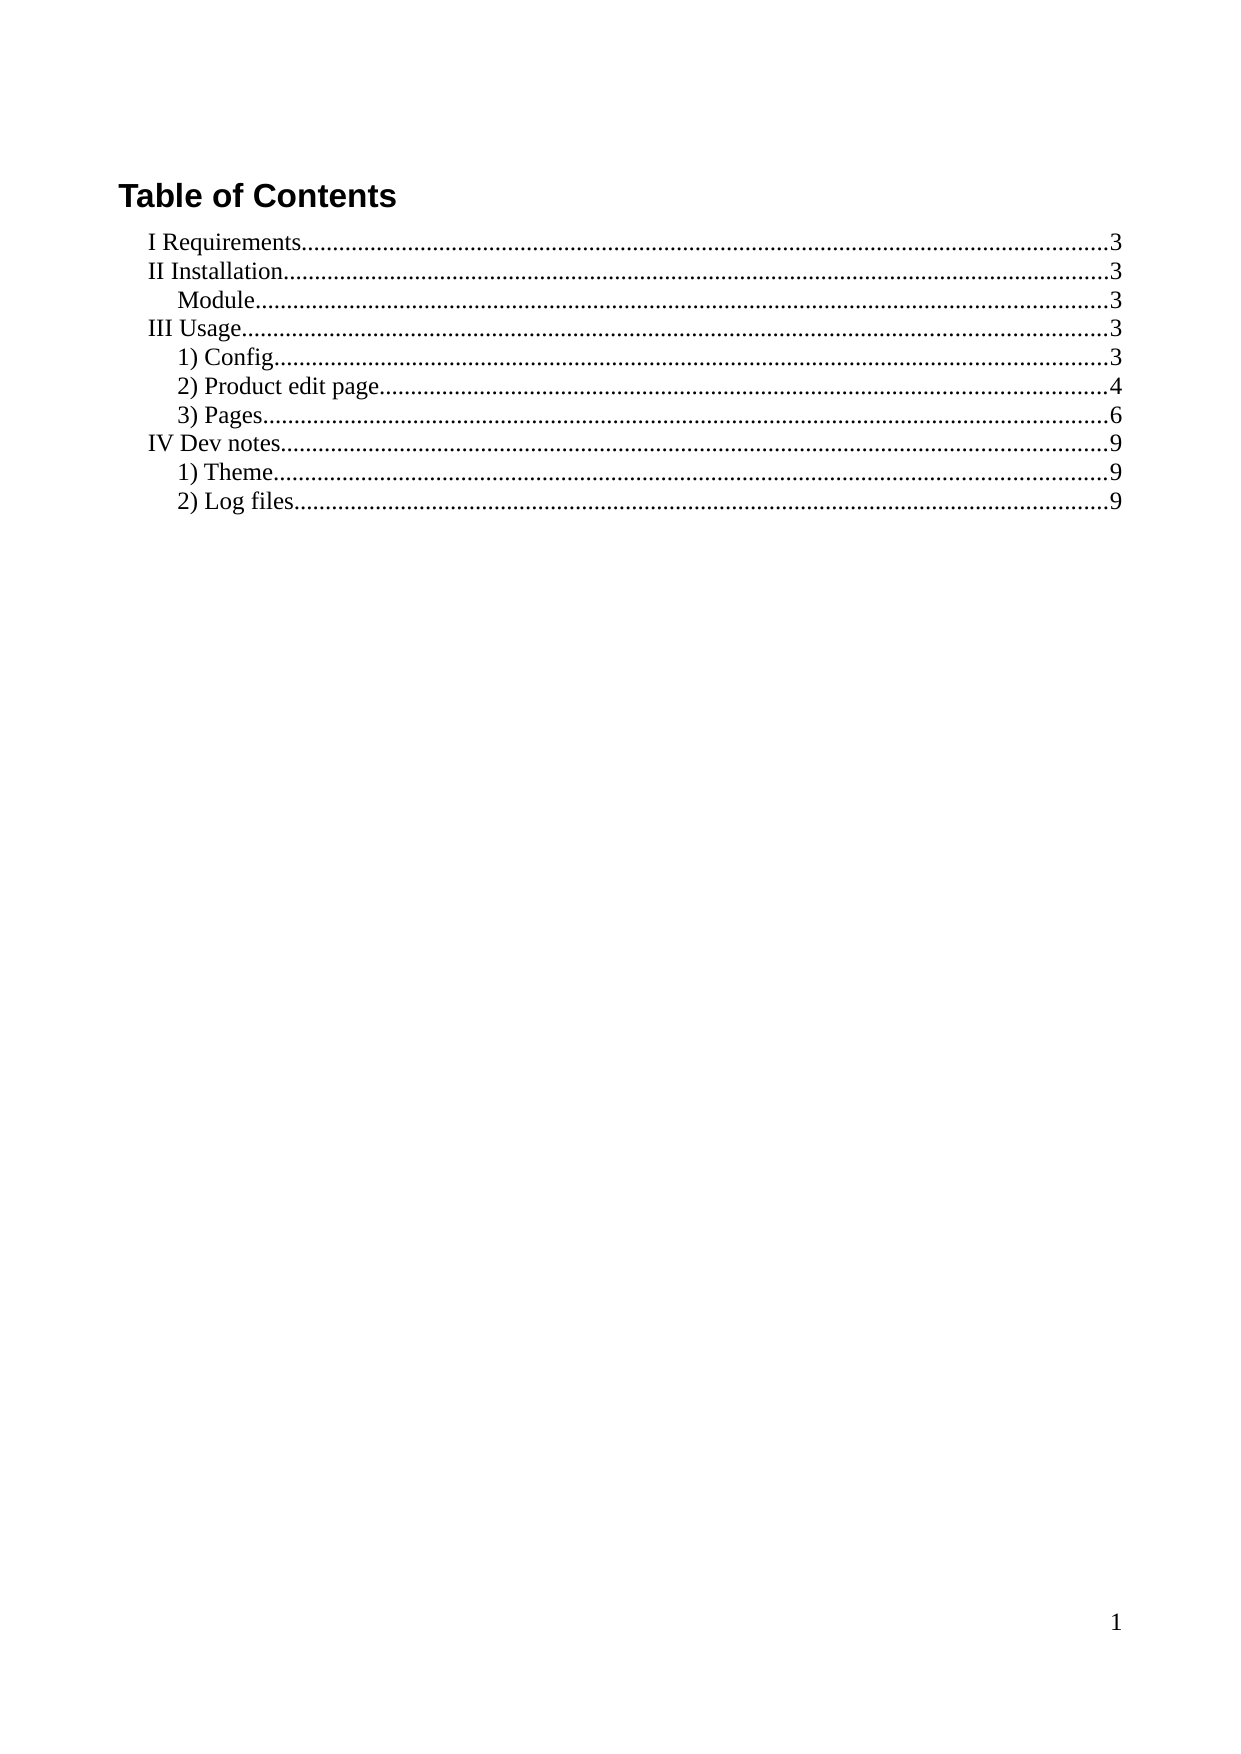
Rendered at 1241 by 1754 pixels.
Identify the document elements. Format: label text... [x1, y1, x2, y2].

text II Installation 3 [148, 256, 1122, 285]
text III Usage 3 [148, 313, 1122, 342]
subtitle Table of Contents [118, 176, 1122, 215]
text 2) Log files 9 [177, 486, 1122, 515]
text 2) Product edit page 4 [177, 371, 1122, 400]
text 1) Theme 9 [177, 457, 1122, 486]
text 1) Config 3 [177, 342, 1122, 371]
text IV Dev notes 9 [148, 428, 1122, 457]
text 3) Pages 6 [177, 400, 1122, 428]
text I Requirements 3 [148, 227, 1122, 256]
text Module 3 [177, 285, 1122, 313]
